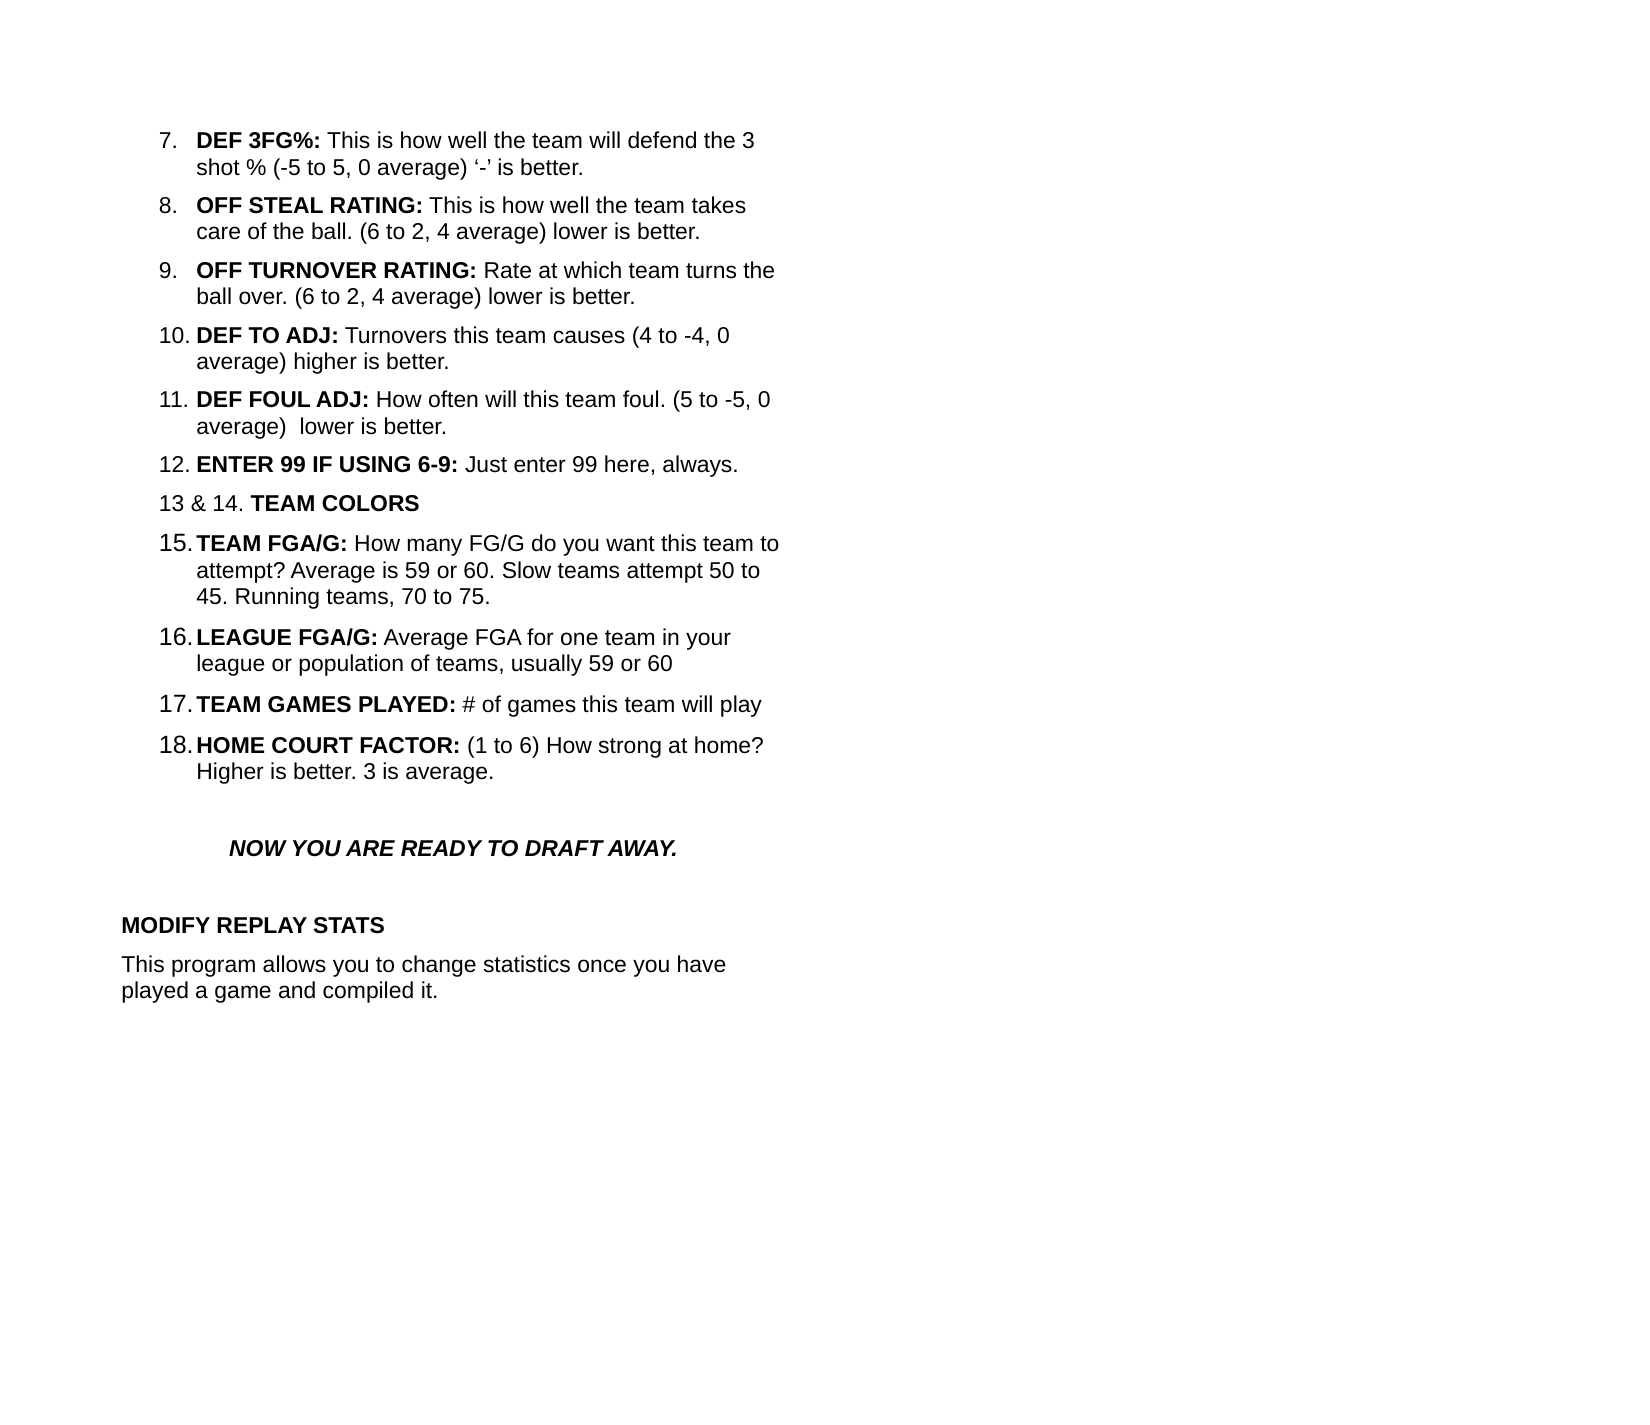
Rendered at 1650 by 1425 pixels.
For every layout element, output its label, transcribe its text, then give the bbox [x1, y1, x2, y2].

table_header DEF 3FG%: This is how well the team will defend the 3 shot % (-5 to 5, 0 average) ‘-’ is better. OFF STEAL RATING: This is how well the team takes care of the ball. (6 to 2, 4 average) lower is better. OFF TURNOVER RATING: Rate at which team turns the ball over. (6 to 2, 4 average) lower is better. DEF TO ADJ: Turnovers this team causes (4 to -4, 0 average) higher is better. DEF FOUL ADJ: How often will this team foul. (5 to -5, 0 average) lower is better. ENTER 99 IF USING 6-9: Just enter 99 here, always. 13 & 14. TEAM COLORS TEAM FGA/G: How many FG/G do you want this team to attempt? Average is 59 or 60. Slow teams attempt 50 to 45. Running teams, 70 to 75. LEAGUE FGA/G: Average FGA for one team in your league or population of teams, usually 59 or 60 TEAM GAMES PLAYED: # of games this team will play HOME COURT FACTOR: (1 to 6) How strong at home? Higher is better. 3 is average. NOW YOU ARE READY TO DRAFT AWAY. MODIFY REPLAY STATS This program allows you to change statistics once you have played a game and compiled it. [118, 118, 791, 1012]
table_header [791, 118, 858, 1012]
table_header [858, 118, 1532, 1012]
